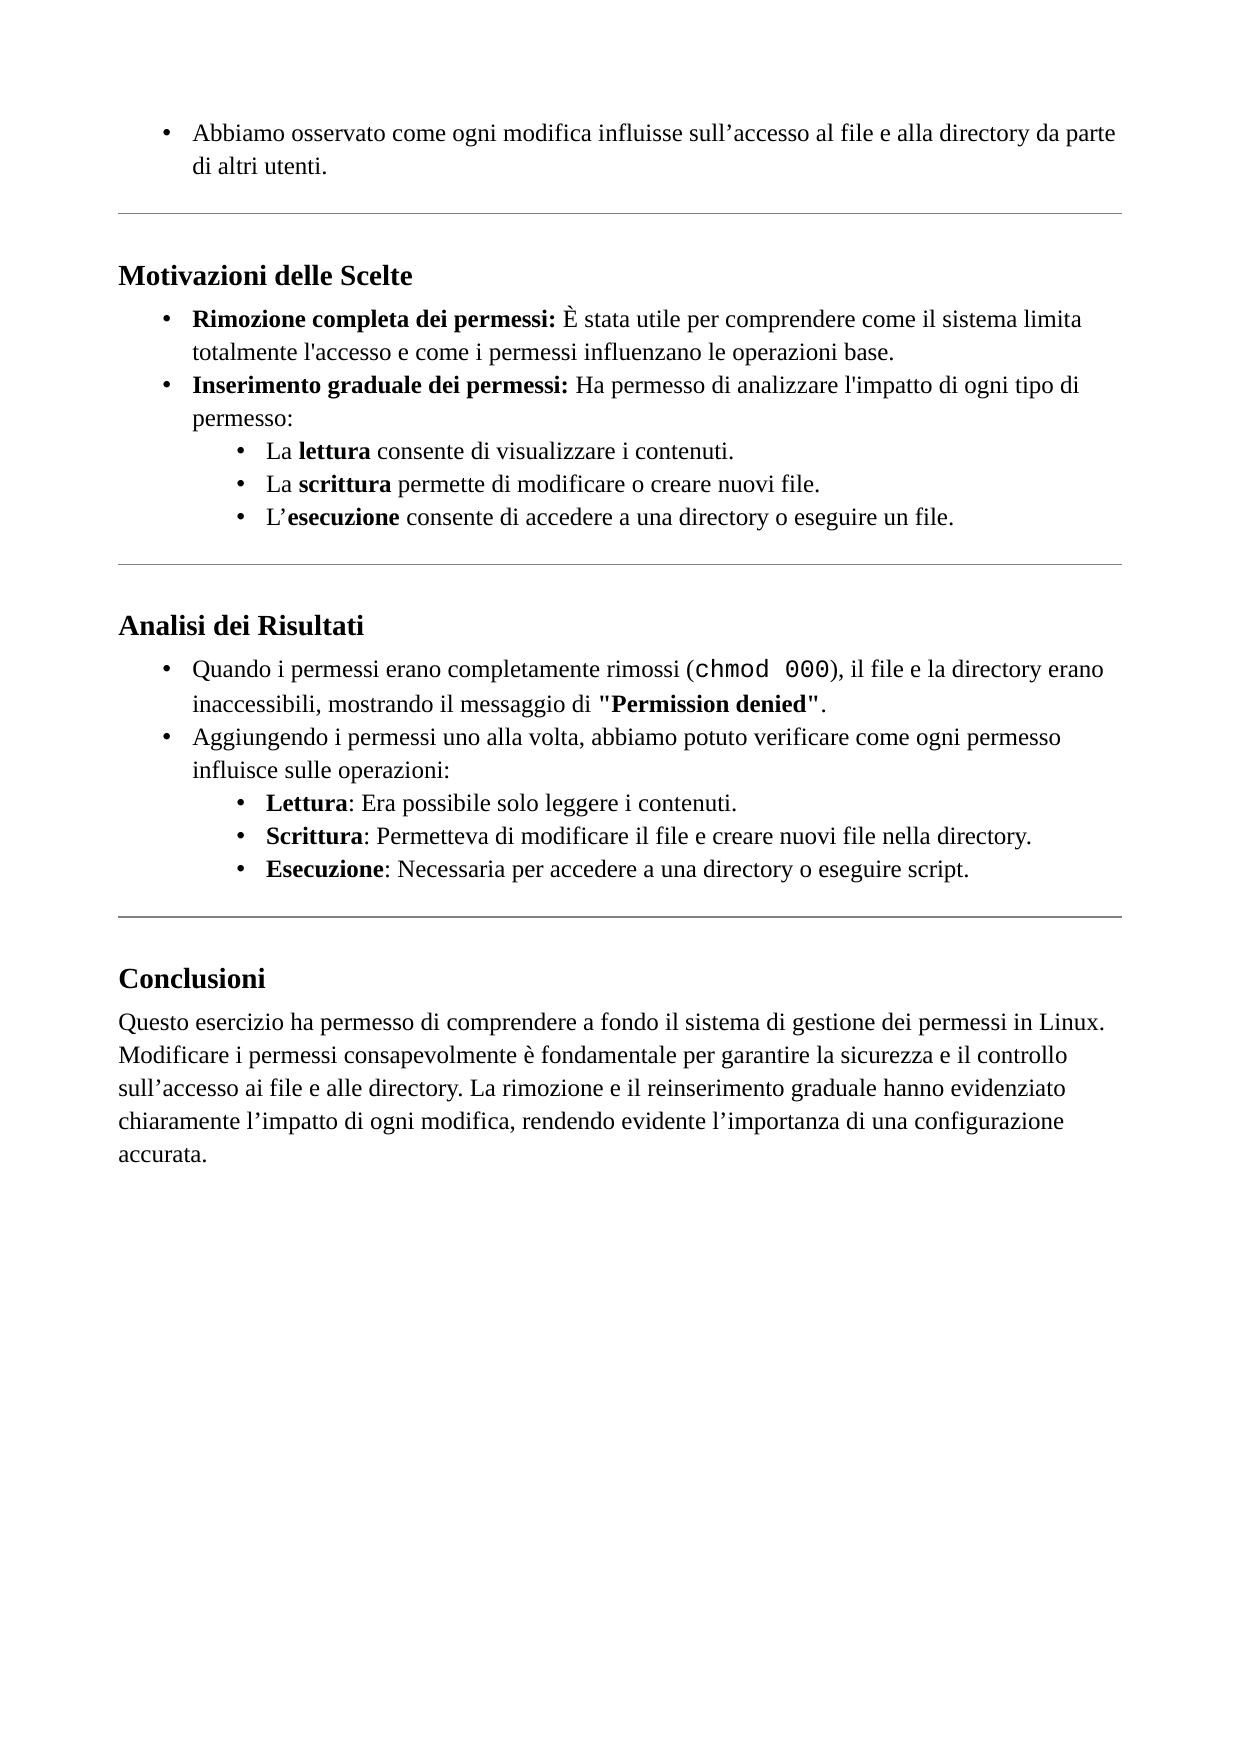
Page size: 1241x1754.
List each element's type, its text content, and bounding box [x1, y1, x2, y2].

list Scrittura: Permetteva di modificare il file e creare nuovi file nella directory. [236, 821, 1122, 850]
list Abbiamo osservato come ogni modifica influisse sull’accesso al file e alla directory da parte di altri utenti. [162, 118, 1122, 180]
list Rimozione completa dei permessi: È stata utile per comprendere come il sistema limita totalmente l'accesso e come i permessi influenzano le operazioni base. [162, 304, 1122, 365]
list L’esecuzione consente di accedere a una directory o eseguire un file. [236, 502, 1122, 531]
list Inserimento graduale dei permessi: Ha permesso di analizzare l'impatto di ogni tipo di permesso: [162, 370, 1122, 431]
list Lettura: Era possibile solo leggere i contenuti. [236, 788, 1122, 817]
list Quando i permessi erano completamente rimossi (chmod 000), il file e la directory erano inaccessibili, mostrando il messaggio di "Permission denied". [162, 654, 1122, 718]
list Aggiungendo i permessi uno alla volta, abbiamo potuto verificare come ogni permesso influisce sulle operazioni: [162, 722, 1122, 784]
list Esecuzione: Necessaria per accedere a una directory o eseguire script. [236, 854, 1122, 883]
subtitle Analisi dei Risultati [118, 608, 1122, 642]
list La scrittura permette di modificare o creare nuovi file. [236, 469, 1122, 497]
subtitle Conclusioni [118, 961, 1122, 994]
subtitle Motivazioni delle Scelte [118, 258, 1122, 291]
list La lettura consente di visualizzare i contenuti. [236, 436, 1122, 464]
text Questo esercizio ha permesso di comprendere a fondo il sistema di gestione dei permessi in Linux. Modificare i permessi consapevolmente è fondamentale per garantire la sicurezza e il controllo sull’accesso ai file e alle directory. La rimozione e il reinserimento graduale hanno evidenziato chiaramente l’impatto di ogni modifica, rendendo evidente l’importanza di una configurazione accurata. [118, 1007, 1122, 1168]
